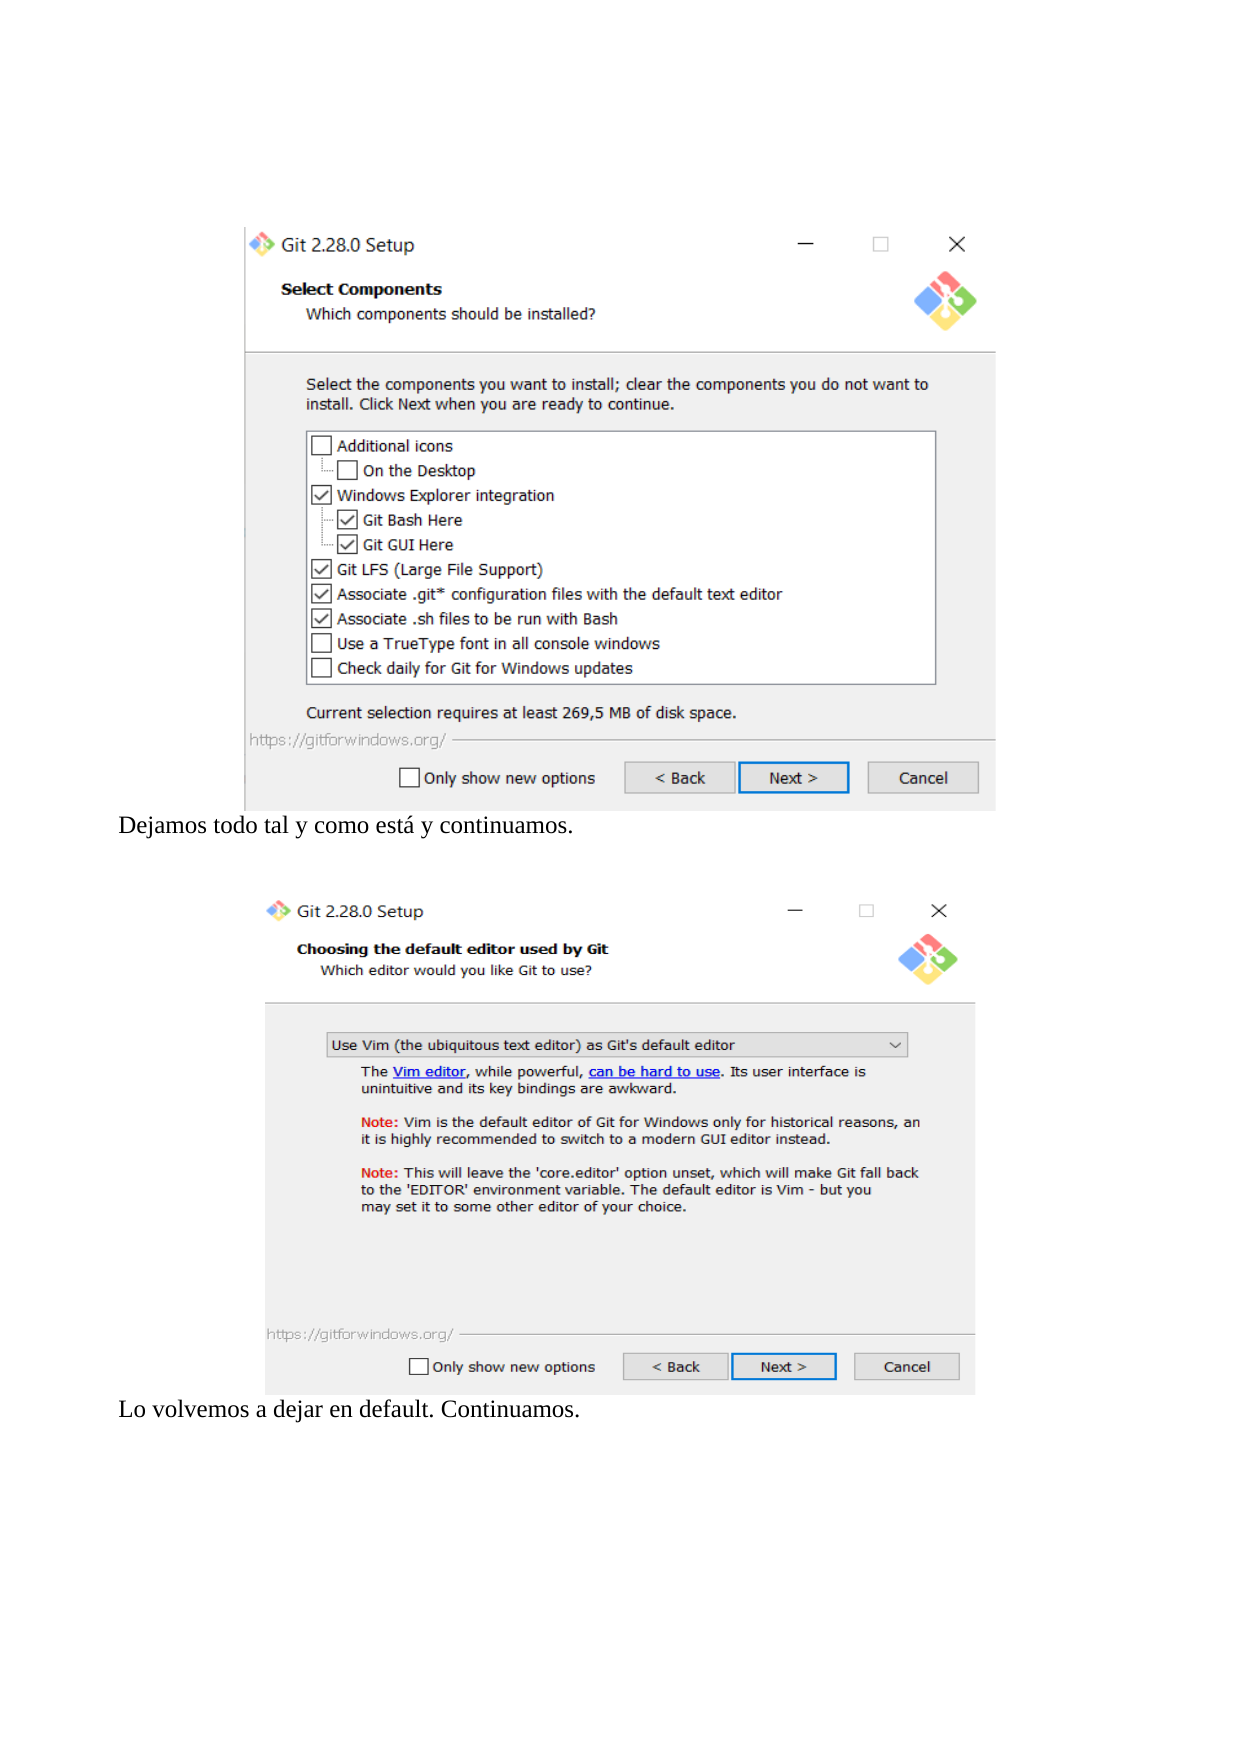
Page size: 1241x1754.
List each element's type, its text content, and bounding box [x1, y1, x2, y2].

text Lo volvemos a dejar en default. Continuamos. [118, 896, 1122, 1423]
picture [244, 227, 996, 811]
text Dejamos todo tal y como está y continuamos. [118, 204, 1122, 839]
picture [265, 896, 976, 1395]
